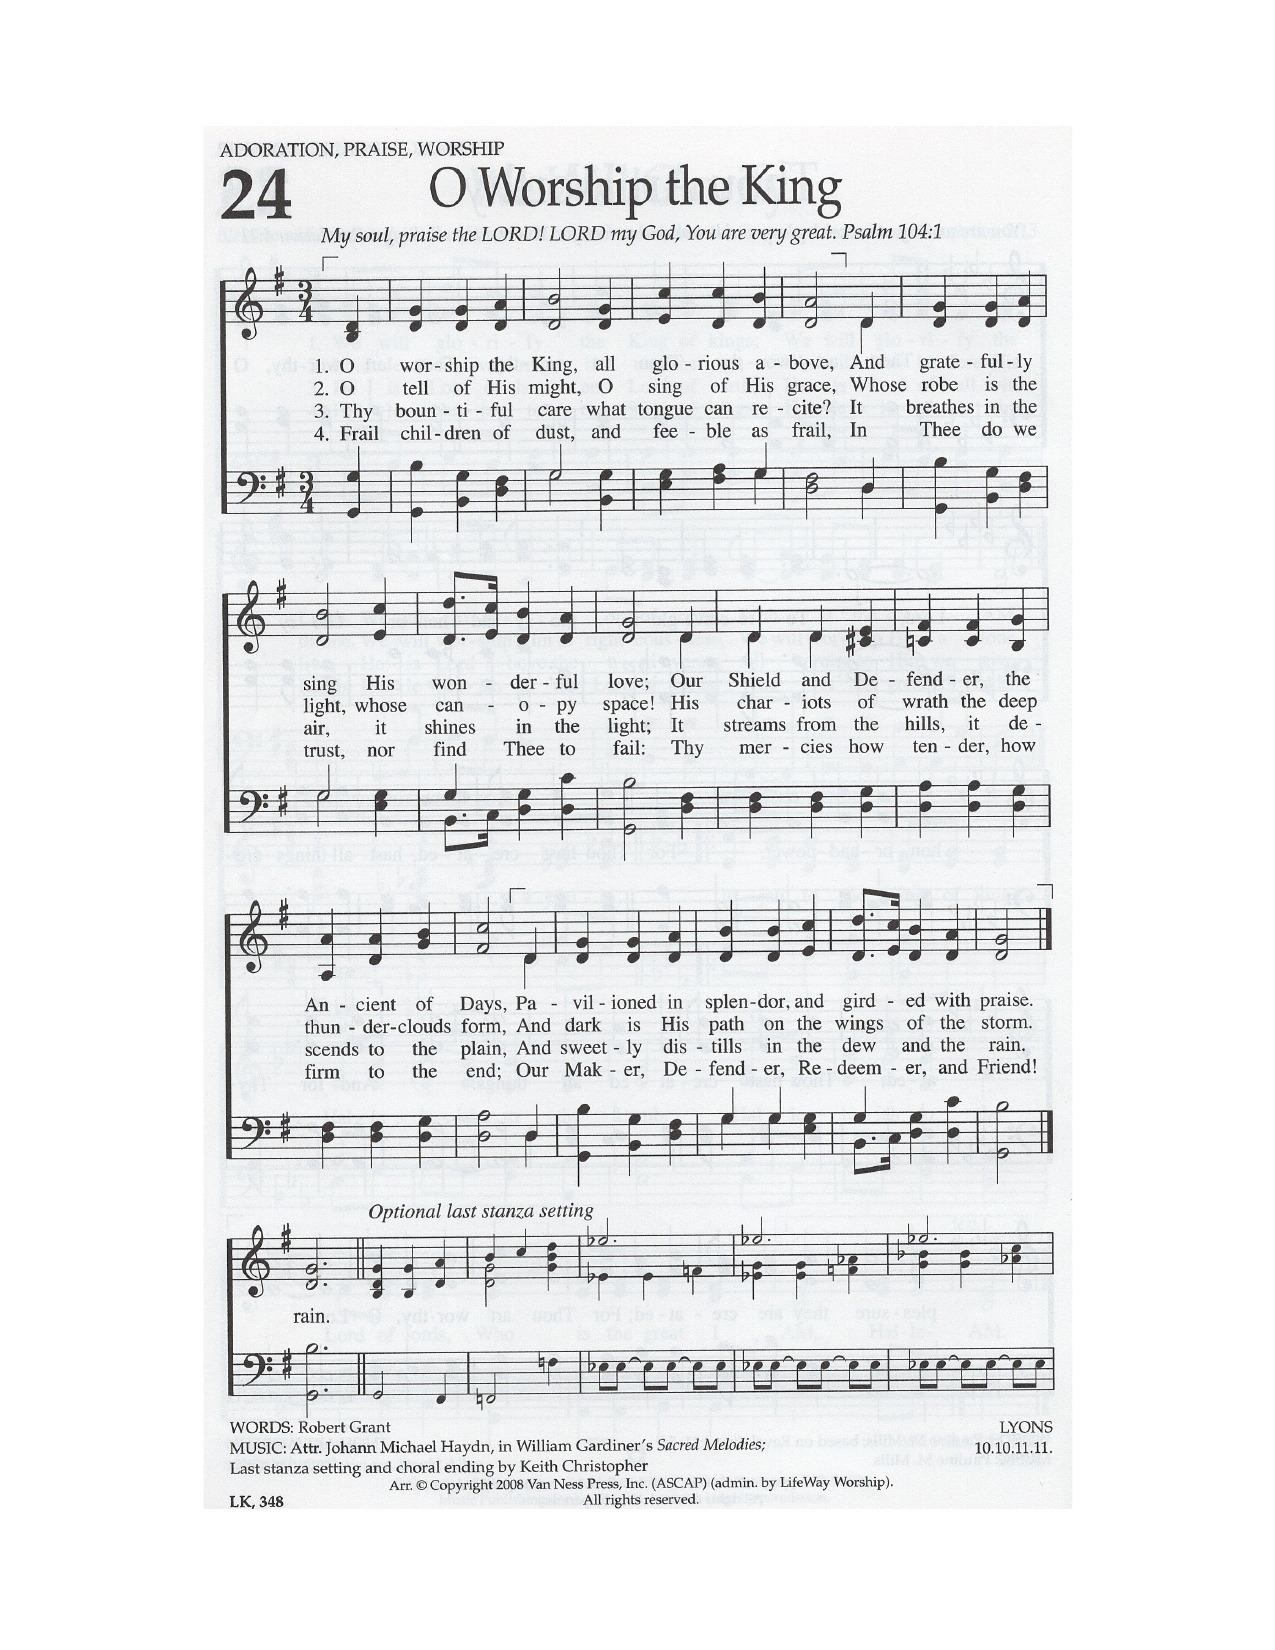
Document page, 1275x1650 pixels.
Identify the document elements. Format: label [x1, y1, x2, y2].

picture [868, 916, 1073, 1509]
